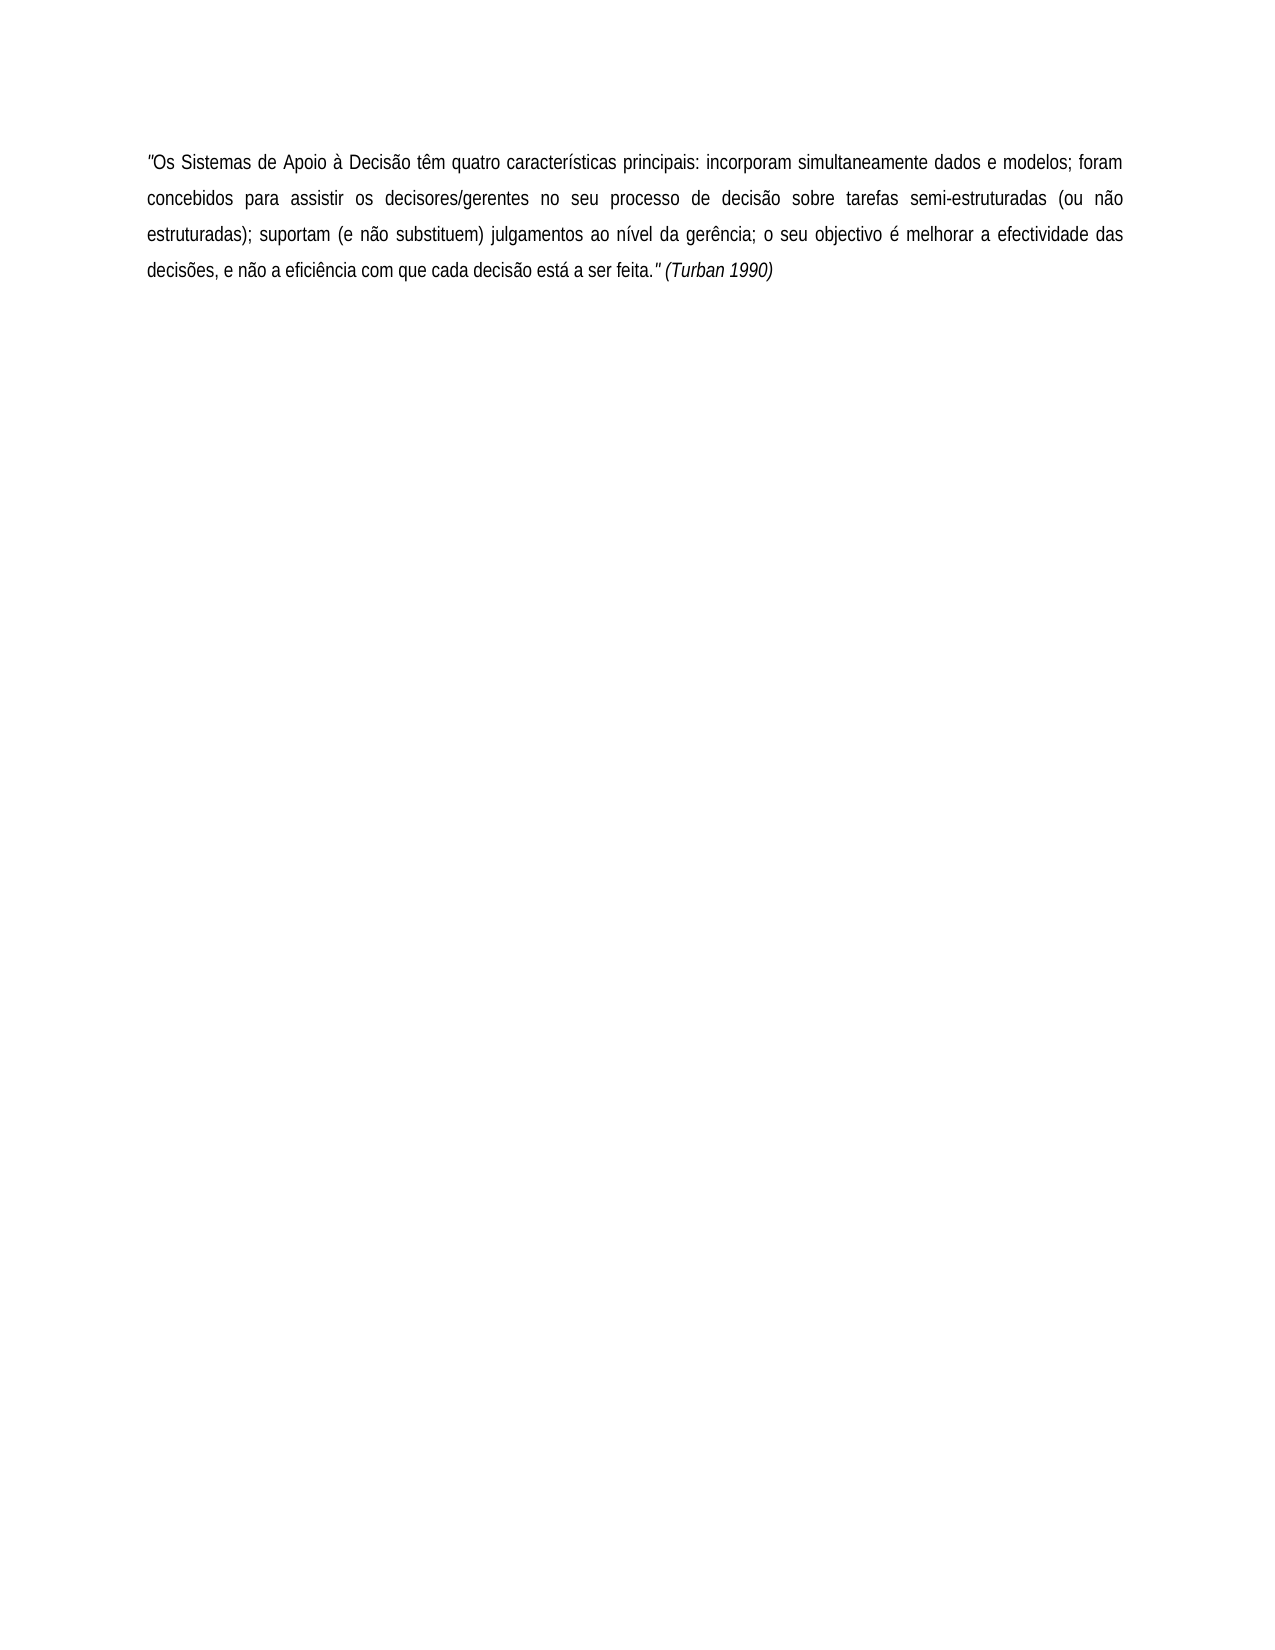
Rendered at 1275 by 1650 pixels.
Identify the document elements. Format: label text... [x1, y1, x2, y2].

subtitle "Os Sistemas de Apoio à Decisão têm quatro características principais: incorporam simultaneamente dados e modelos; foram concebidos para assistir os decisores/gerentes no seu processo de decisão sobre tarefas semi-estruturadas (ou não estruturadas); suportam (e não substituem) julgamentos ao nível da gerência; o seu objectivo é melhorar a efectividade das decisões, e não a eficiência com que cada decisão está a ser feita." (Turban 1990) [147, 150, 1125, 282]
